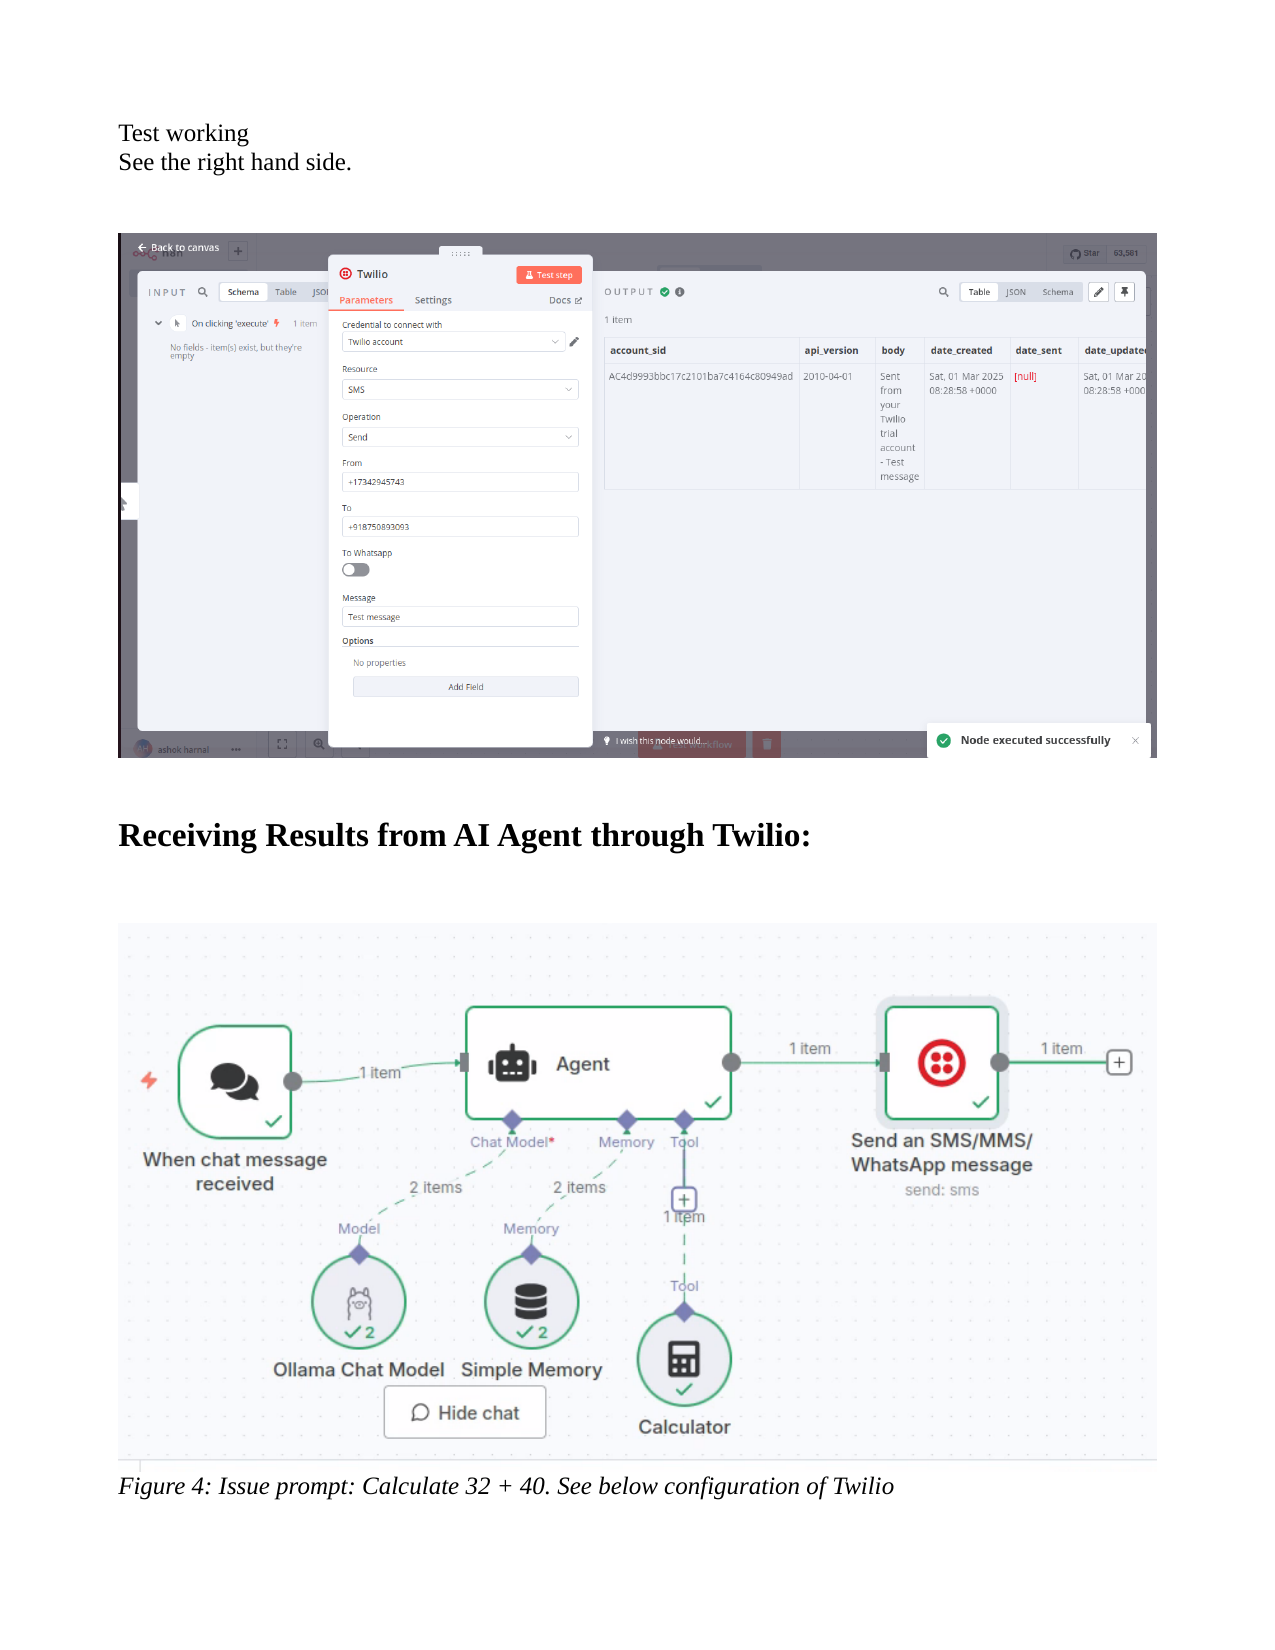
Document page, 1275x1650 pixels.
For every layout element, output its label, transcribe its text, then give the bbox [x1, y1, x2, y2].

text See the right hand side. [118, 147, 1157, 176]
text Figure 4: Issue prompt: Calculate 32 + 40. See below configuration of Twilio [118, 1472, 1157, 1500]
text Test working [118, 118, 1157, 147]
text Receiving Results from AI Agent through Twilio: [118, 815, 1157, 853]
picture [118, 923, 1157, 1472]
picture [118, 233, 1157, 758]
